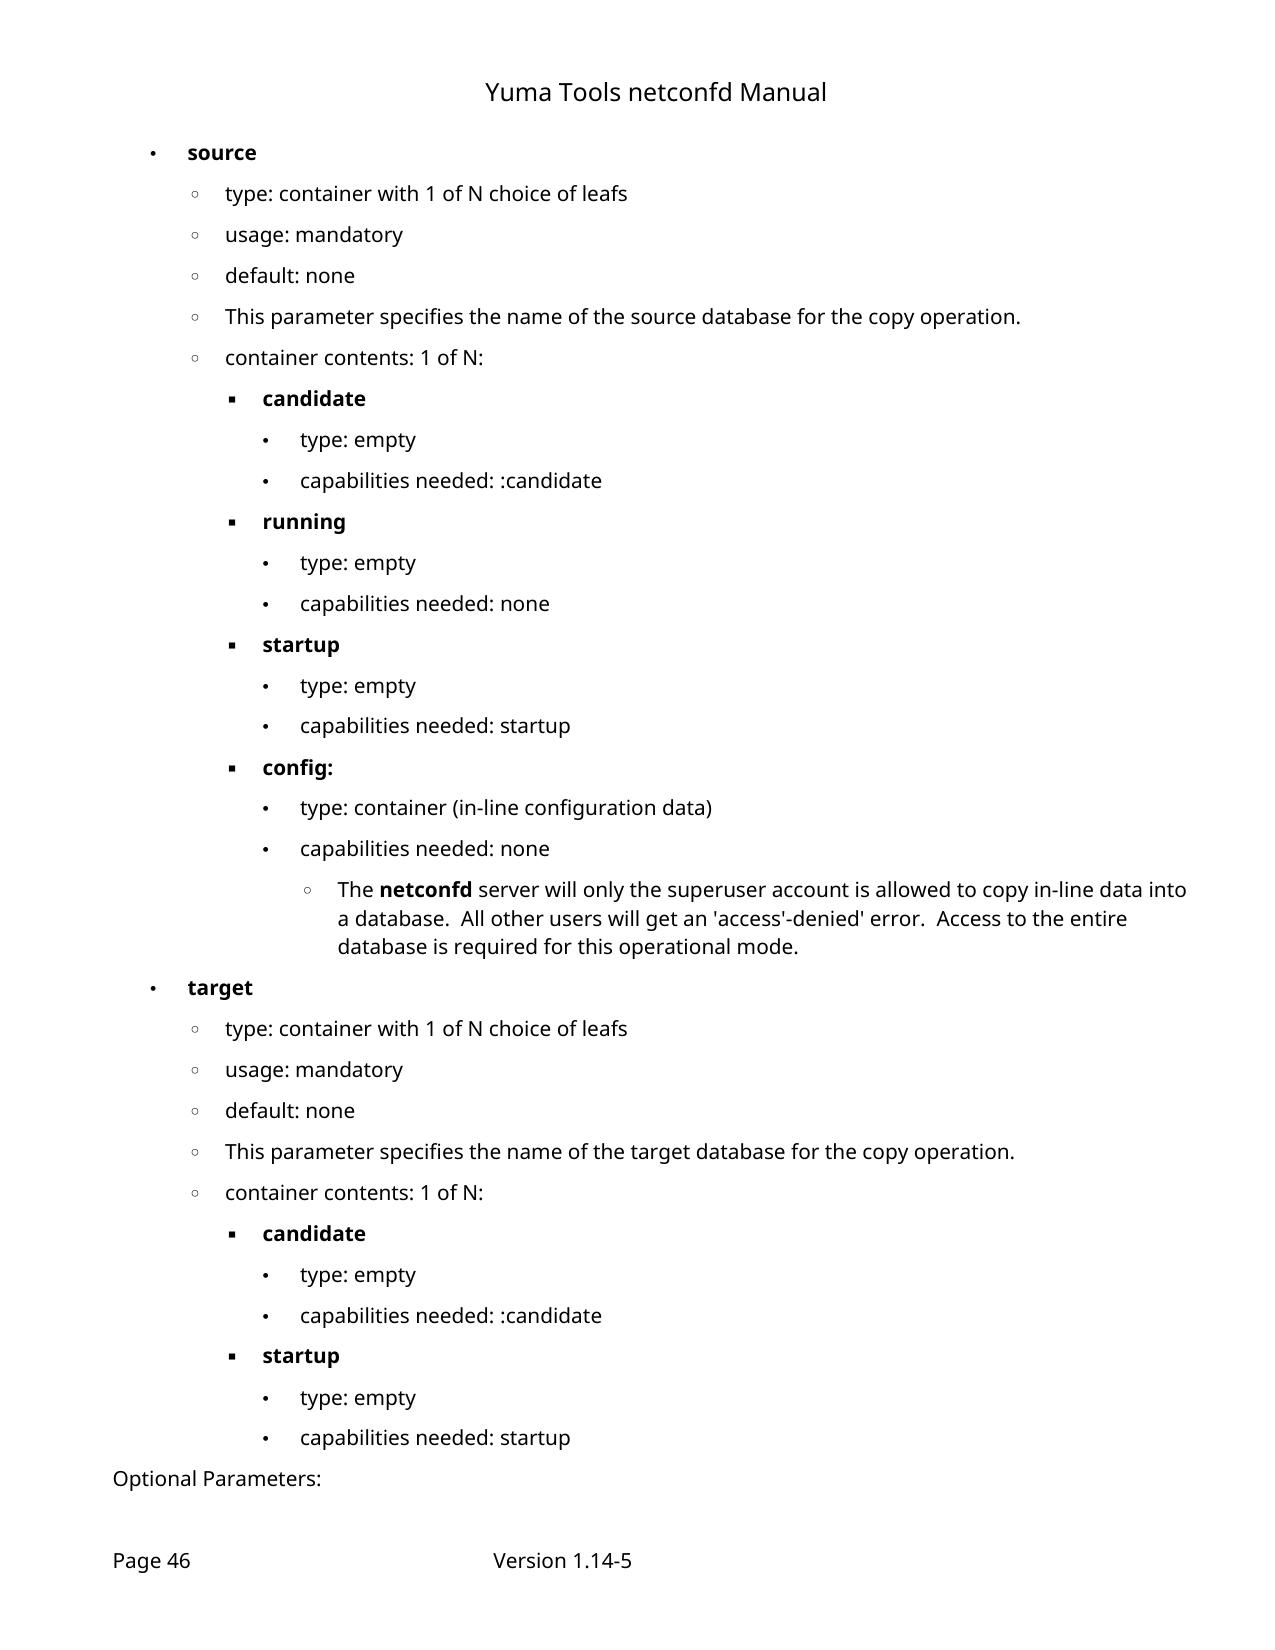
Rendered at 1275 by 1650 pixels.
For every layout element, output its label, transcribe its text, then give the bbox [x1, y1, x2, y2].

list capabilities needed: :candidate [262, 1301, 1200, 1329]
list This parameter specifies the name of the source database for the copy operation. [187, 302, 1200, 331]
list startup [225, 630, 1200, 658]
list candidate [225, 384, 1200, 413]
list capabilities needed: startup [262, 1423, 1200, 1452]
list type: empty [262, 1260, 1200, 1288]
list type: container with 1 of N choice of leafs [187, 1014, 1200, 1043]
list capabilities needed: none [262, 834, 1200, 863]
list running [225, 507, 1200, 535]
text Optional Parameters: [112, 1464, 1200, 1493]
list type: container (in-line configuration data) [262, 793, 1200, 822]
list default: none [187, 1096, 1200, 1124]
list capabilities needed: startup [262, 712, 1200, 740]
list container contents: 1 of N: [187, 343, 1200, 372]
list This parameter specifies the name of the target database for the copy operation. [187, 1137, 1200, 1165]
list type: empty [262, 425, 1200, 453]
list usage: mandatory [187, 220, 1200, 249]
list type: container with 1 of N choice of leafs [187, 179, 1200, 208]
list usage: mandatory [187, 1055, 1200, 1083]
list capabilities needed: none [262, 589, 1200, 617]
list capabilities needed: :candidate [262, 466, 1200, 494]
list The netconfd server will only the superuser account is allowed to copy in-line data into a database. All other users will get an 'access'-denied' error. Access to the entire database is required for this operational mode. [300, 875, 1200, 961]
list target [150, 973, 1200, 1002]
list type: empty [262, 1383, 1200, 1411]
list startup [225, 1342, 1200, 1370]
list candidate [225, 1219, 1200, 1247]
list config: [225, 753, 1200, 781]
list container contents: 1 of N: [187, 1178, 1200, 1206]
list type: empty [262, 548, 1200, 576]
list type: empty [262, 671, 1200, 699]
list source [150, 138, 1200, 167]
list default: none [187, 261, 1200, 290]
